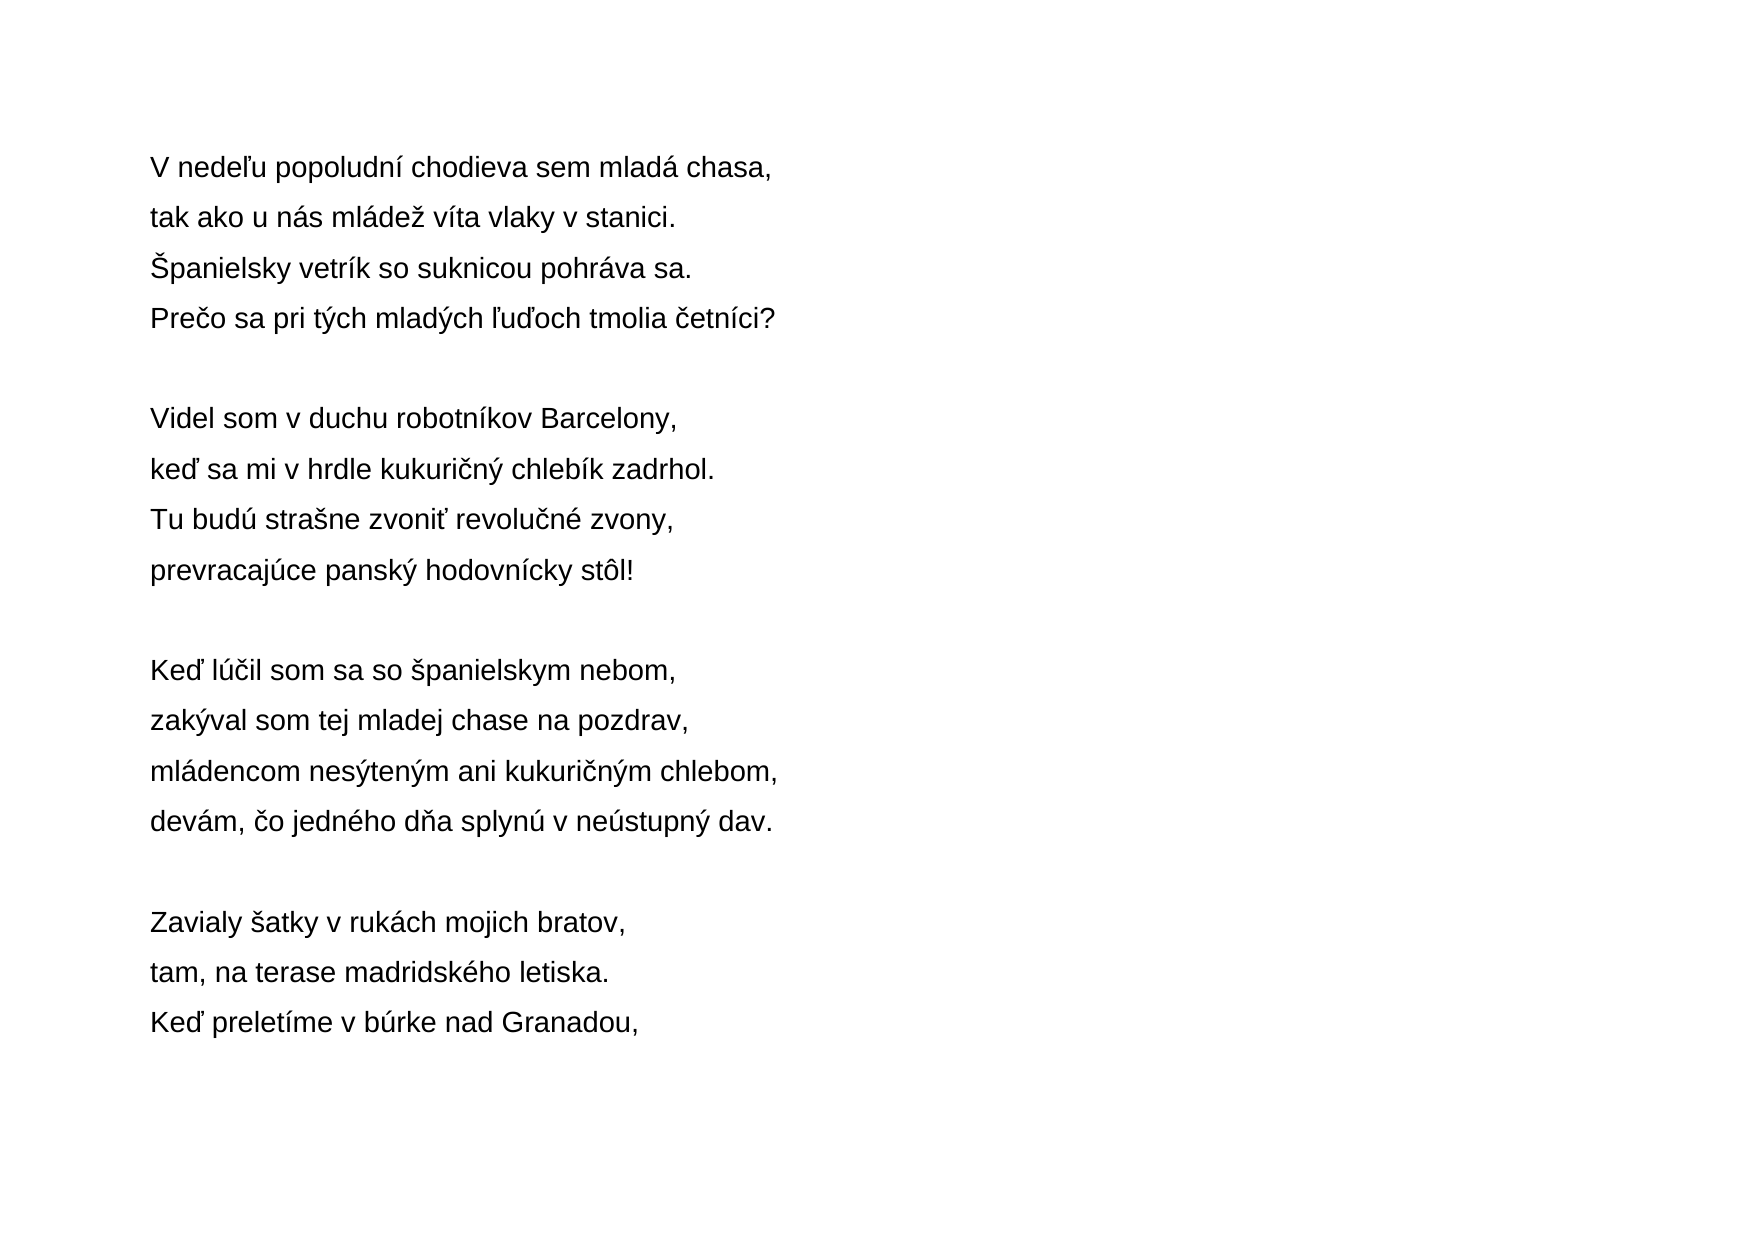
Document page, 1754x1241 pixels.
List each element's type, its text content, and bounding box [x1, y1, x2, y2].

text V nedeľu popoludní chodieva sem mladá chasa, [150, 150, 1243, 183]
text zakýval som tej mladej chase na pozdrav, [150, 703, 1243, 737]
text Videl som v duchu robotníkov Barcelony, [150, 402, 1243, 435]
text tak ako u nás mládež víta vlaky v stanici. [150, 200, 1243, 234]
text Tu budú strašne zvoniť revolučné zvony, [150, 502, 1243, 536]
text devám, čo jedného dňa splynú v neústupný dav. [150, 804, 1243, 838]
text prevracajúce panský hodovnícky stôl! [150, 552, 1243, 586]
text Prečo sa pri tých mladých ľuďoch tmolia četníci? [150, 301, 1243, 334]
text Keď lúčil som sa so španielskym nebom, [150, 653, 1243, 687]
text keď sa mi v hrdle kukuričný chlebík zadrhol. [150, 452, 1243, 485]
text Keď preletíme v búrke nad Granadou, [150, 1005, 1243, 1039]
text tam, na terase madridského letiska. [150, 955, 1243, 988]
text Zavialy šatky v rukách mojich bratov, [150, 905, 1243, 938]
text mládencom nesýteným ani kukuričným chlebom, [150, 754, 1243, 787]
text Španielsky vetrík so suknicou pohráva sa. [150, 251, 1243, 284]
